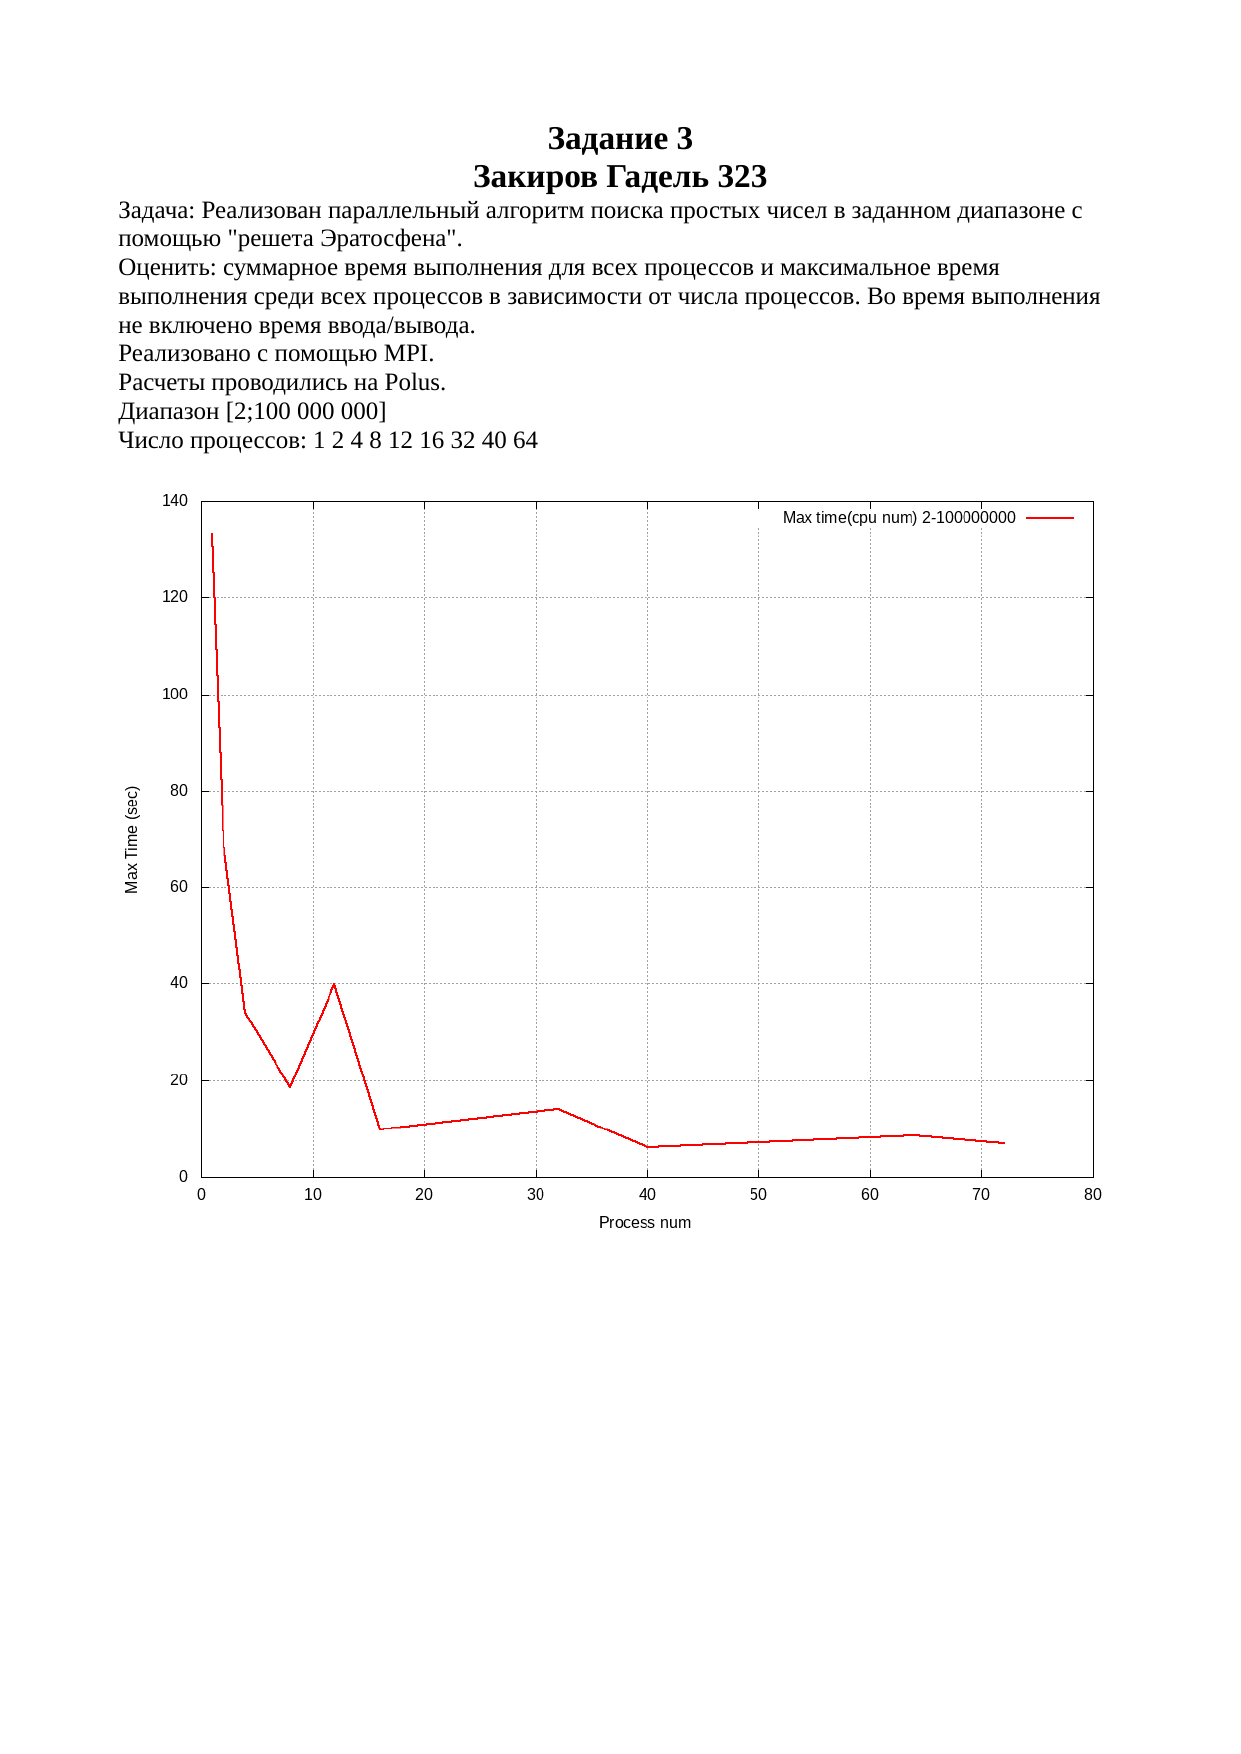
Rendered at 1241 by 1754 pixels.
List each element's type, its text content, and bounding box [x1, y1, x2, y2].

text Задание 3 [118, 118, 1122, 156]
text Число процессов: 1 2 4 8 12 16 32 40 64 [118, 425, 1122, 453]
text помощью "решета Эратосфена". [118, 223, 1122, 252]
text Задача: Реализован параллельный алгоритм поиска простых чисел в заданном диапазоне с [118, 195, 1122, 223]
text не включено время ввода/вывода. [118, 310, 1122, 338]
text Реализовано с помощью MPI. [118, 338, 1122, 367]
picture [118, 482, 1123, 1236]
text Оценить: суммарное время выполнения для всех процессов и максимальное время [118, 252, 1122, 281]
text Расчеты проводились на Polus. [118, 367, 1122, 396]
text Закиров Гадель 323 [118, 156, 1122, 195]
text Диапазон [2;100 000 000] [118, 396, 1122, 425]
text выполнения среди всех процессов в зависимости от числа процессов. Во время выполнения [118, 281, 1122, 310]
